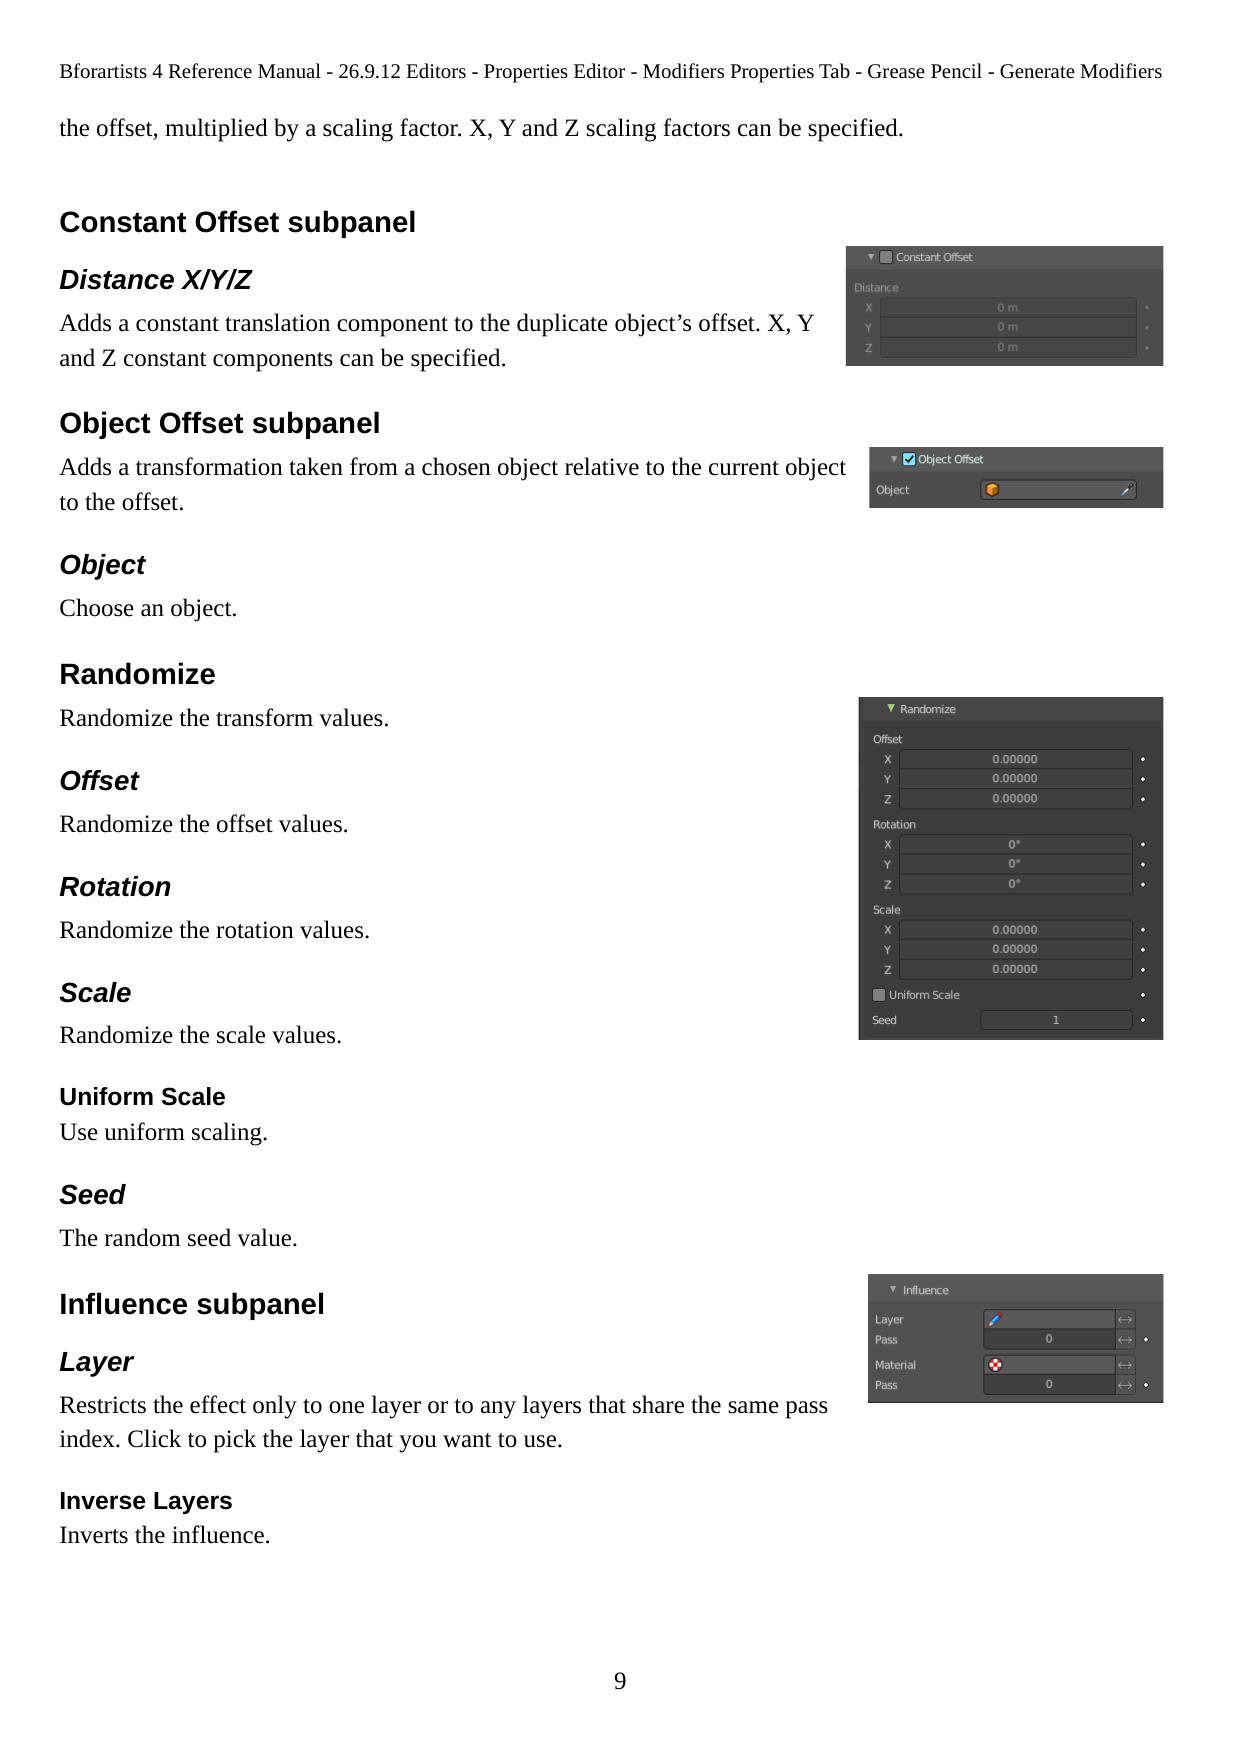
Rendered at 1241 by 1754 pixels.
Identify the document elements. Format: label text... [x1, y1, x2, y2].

subtitle Inverse Layers [59, 1486, 1181, 1514]
subtitle Scale [59, 976, 858, 1008]
subtitle [1164, 870, 1181, 902]
subtitle Uniform Scale [59, 1082, 1181, 1111]
subtitle [1164, 1287, 1181, 1320]
text Randomize the offset values. [59, 809, 858, 837]
text the offset, multiplied by a scaling factor. X, Y and Z scaling factors can be specified. [59, 113, 1181, 141]
subtitle Randomize [59, 657, 1181, 690]
subtitle Distance X/Y/Z [59, 264, 845, 296]
picture [858, 697, 1164, 1040]
subtitle Constant Offset subpanel [59, 205, 1181, 239]
subtitle Layer [59, 1345, 868, 1377]
text Inverts the influence. [59, 1521, 1181, 1549]
text Adds a transformation taken from a chosen object relative to the current object to the offset. [59, 452, 1181, 516]
subtitle [1164, 976, 1181, 1008]
text Adds a constant translation component to the duplicate object’s offset. X, Y and Z constant components can be specified. [59, 308, 1181, 371]
text The random seed value. [59, 1223, 1181, 1252]
subtitle Object Offset subpanel [59, 406, 1181, 440]
subtitle Influence subpanel [59, 1287, 868, 1320]
subtitle Seed [59, 1178, 1181, 1210]
picture [869, 447, 1164, 508]
text Restricts the effect only to one layer or to any layers that share the same pass index. Click to pick the layer that you want to use. [59, 1390, 1181, 1453]
picture [845, 246, 1164, 366]
text Randomize the scale values. [59, 1021, 1181, 1049]
subtitle Offset [59, 764, 858, 796]
subtitle [1164, 1345, 1181, 1377]
text Use uniform scaling. [59, 1117, 1181, 1146]
subtitle Rotation [59, 870, 858, 902]
text Randomize the rotation values. [59, 915, 858, 943]
text Choose an object. [59, 593, 1181, 622]
subtitle Object [59, 548, 1181, 580]
subtitle [1164, 264, 1181, 296]
text Randomize the transform values. [59, 703, 858, 732]
subtitle [1164, 764, 1181, 796]
picture [868, 1274, 1164, 1403]
